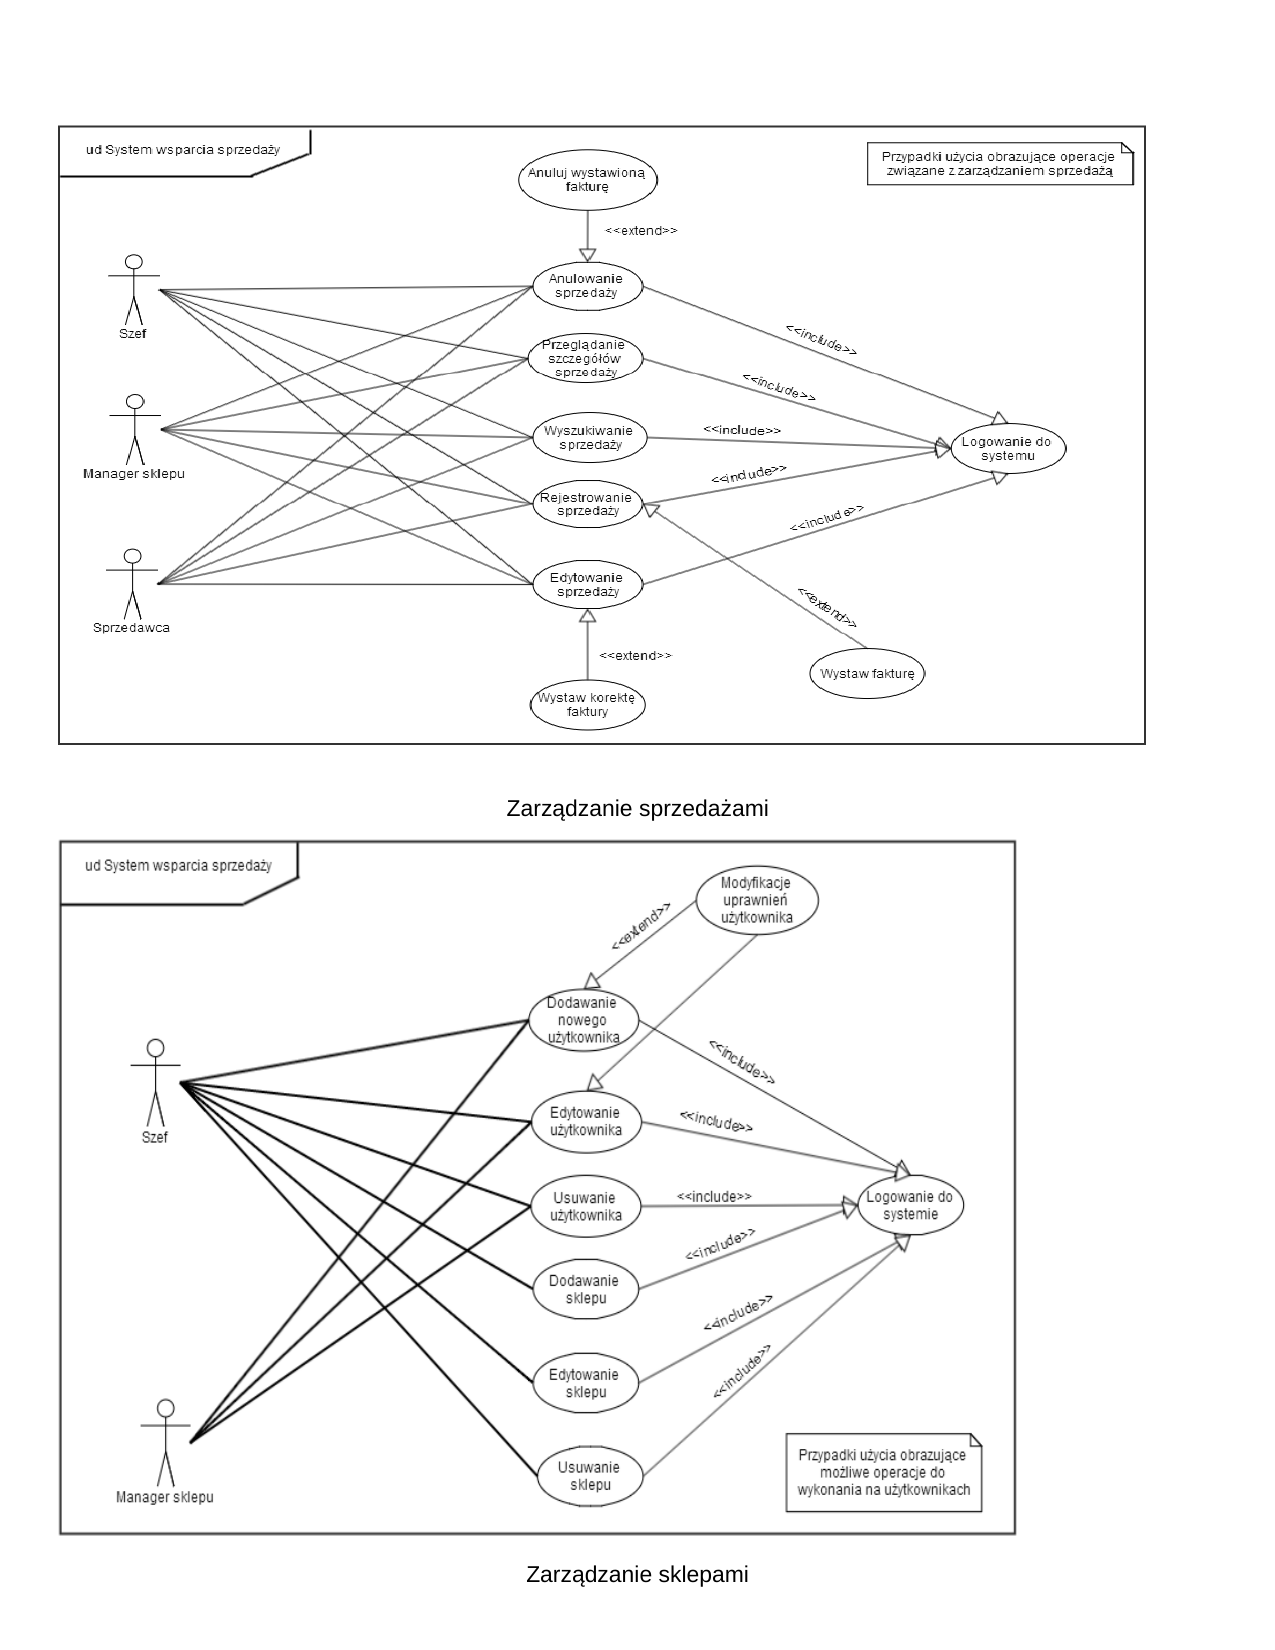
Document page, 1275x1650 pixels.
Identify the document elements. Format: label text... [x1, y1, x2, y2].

text Zarządzanie sklepami [105, 1558, 1170, 1587]
picture [48, 114, 1275, 763]
text Zarządzanie sprzedażami [105, 796, 1170, 821]
text [105, 825, 1170, 830]
picture [43, 830, 1225, 1558]
